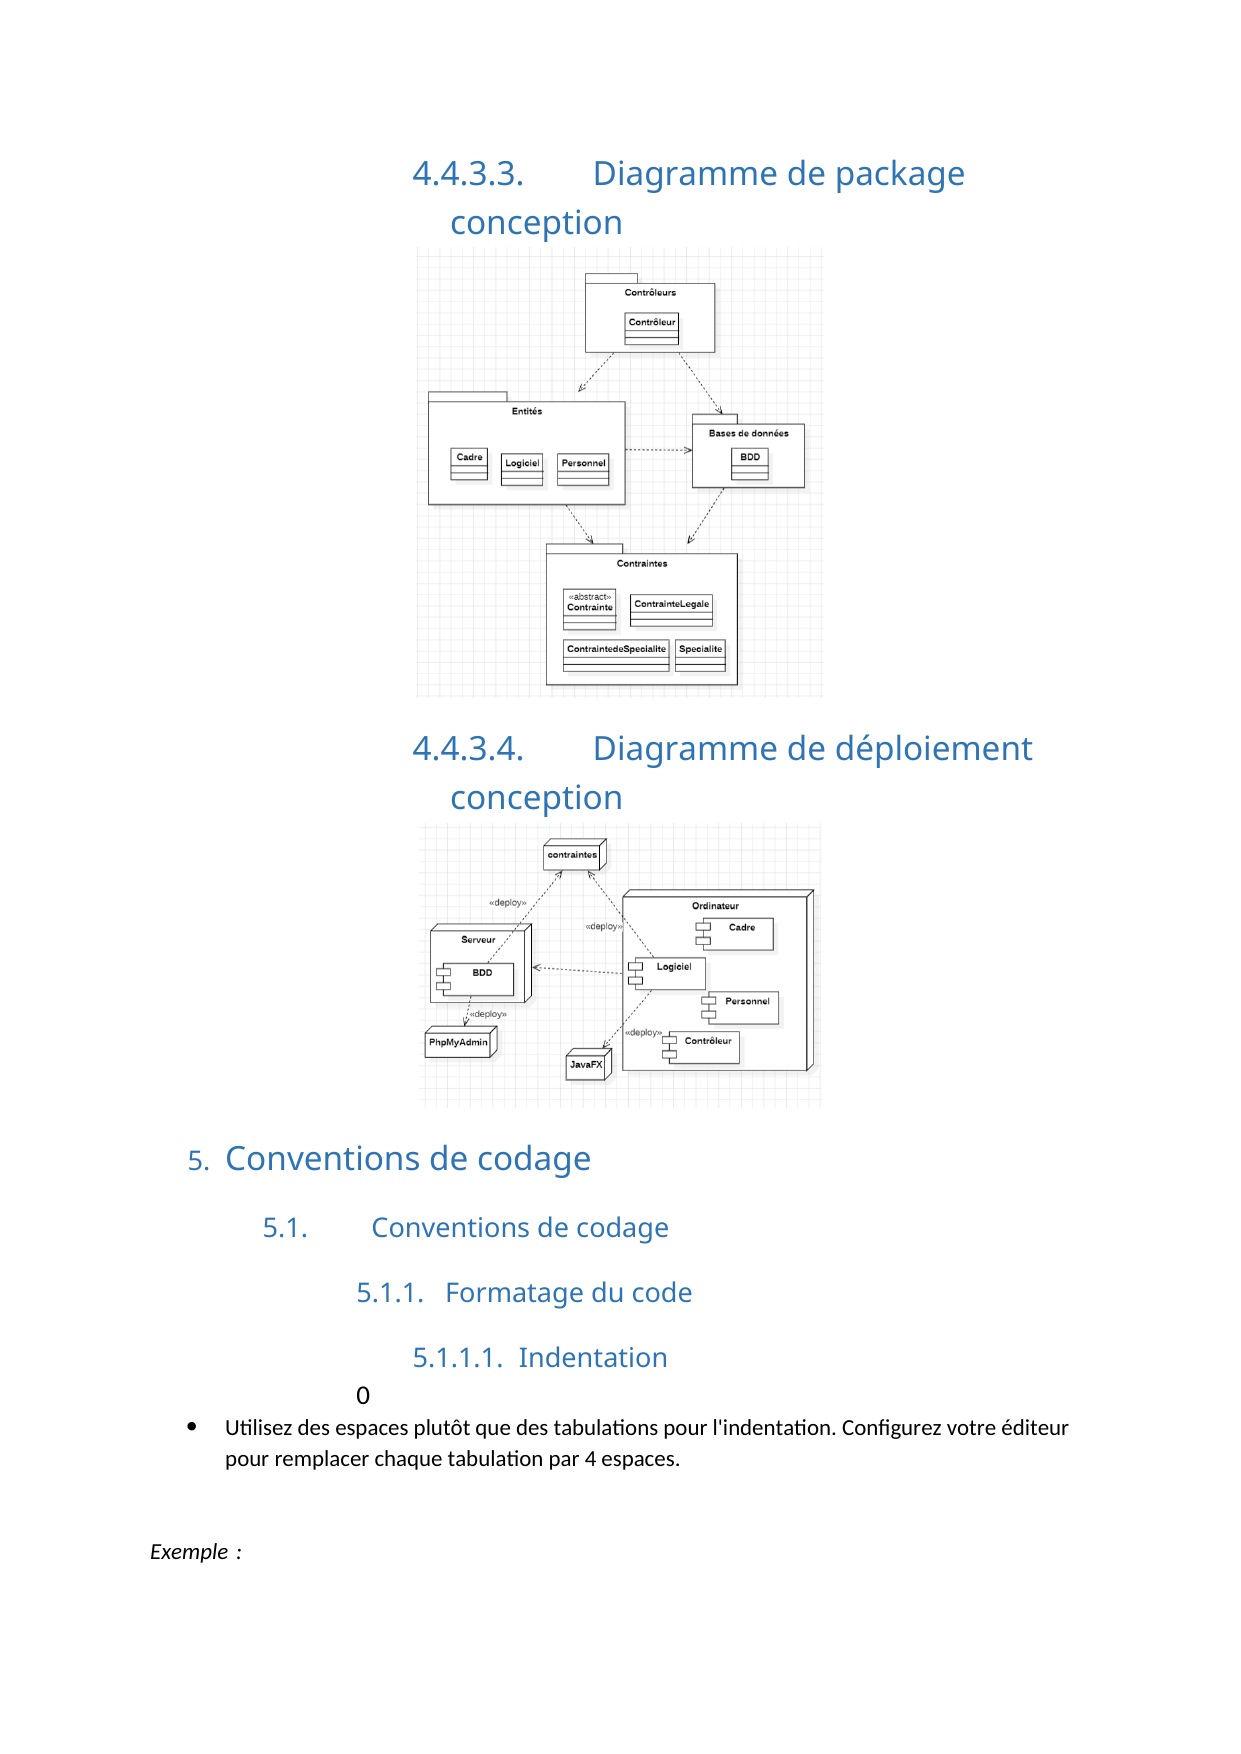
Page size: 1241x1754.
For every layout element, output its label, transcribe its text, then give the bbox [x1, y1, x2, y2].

subtitle Conventions de codage [262, 1208, 1090, 1245]
subtitle Diagramme de déploiement conception [412, 725, 1090, 819]
subtitle Formatage du code [356, 1273, 1090, 1310]
subtitle Diagramme de package conception [412, 150, 1090, 244]
subtitle Indentation [412, 1338, 1090, 1375]
subtitle Conventions de codage [187, 1134, 1090, 1180]
list Utilisez des espaces plutôt que des tabulations pour l'indentation. Configurez votre éditeur pour remplacer chaque tabulation par 4 espaces. [187, 1413, 1090, 1472]
picture [418, 823, 822, 1108]
text Exemple : [150, 1537, 1090, 1566]
picture [416, 247, 824, 698]
